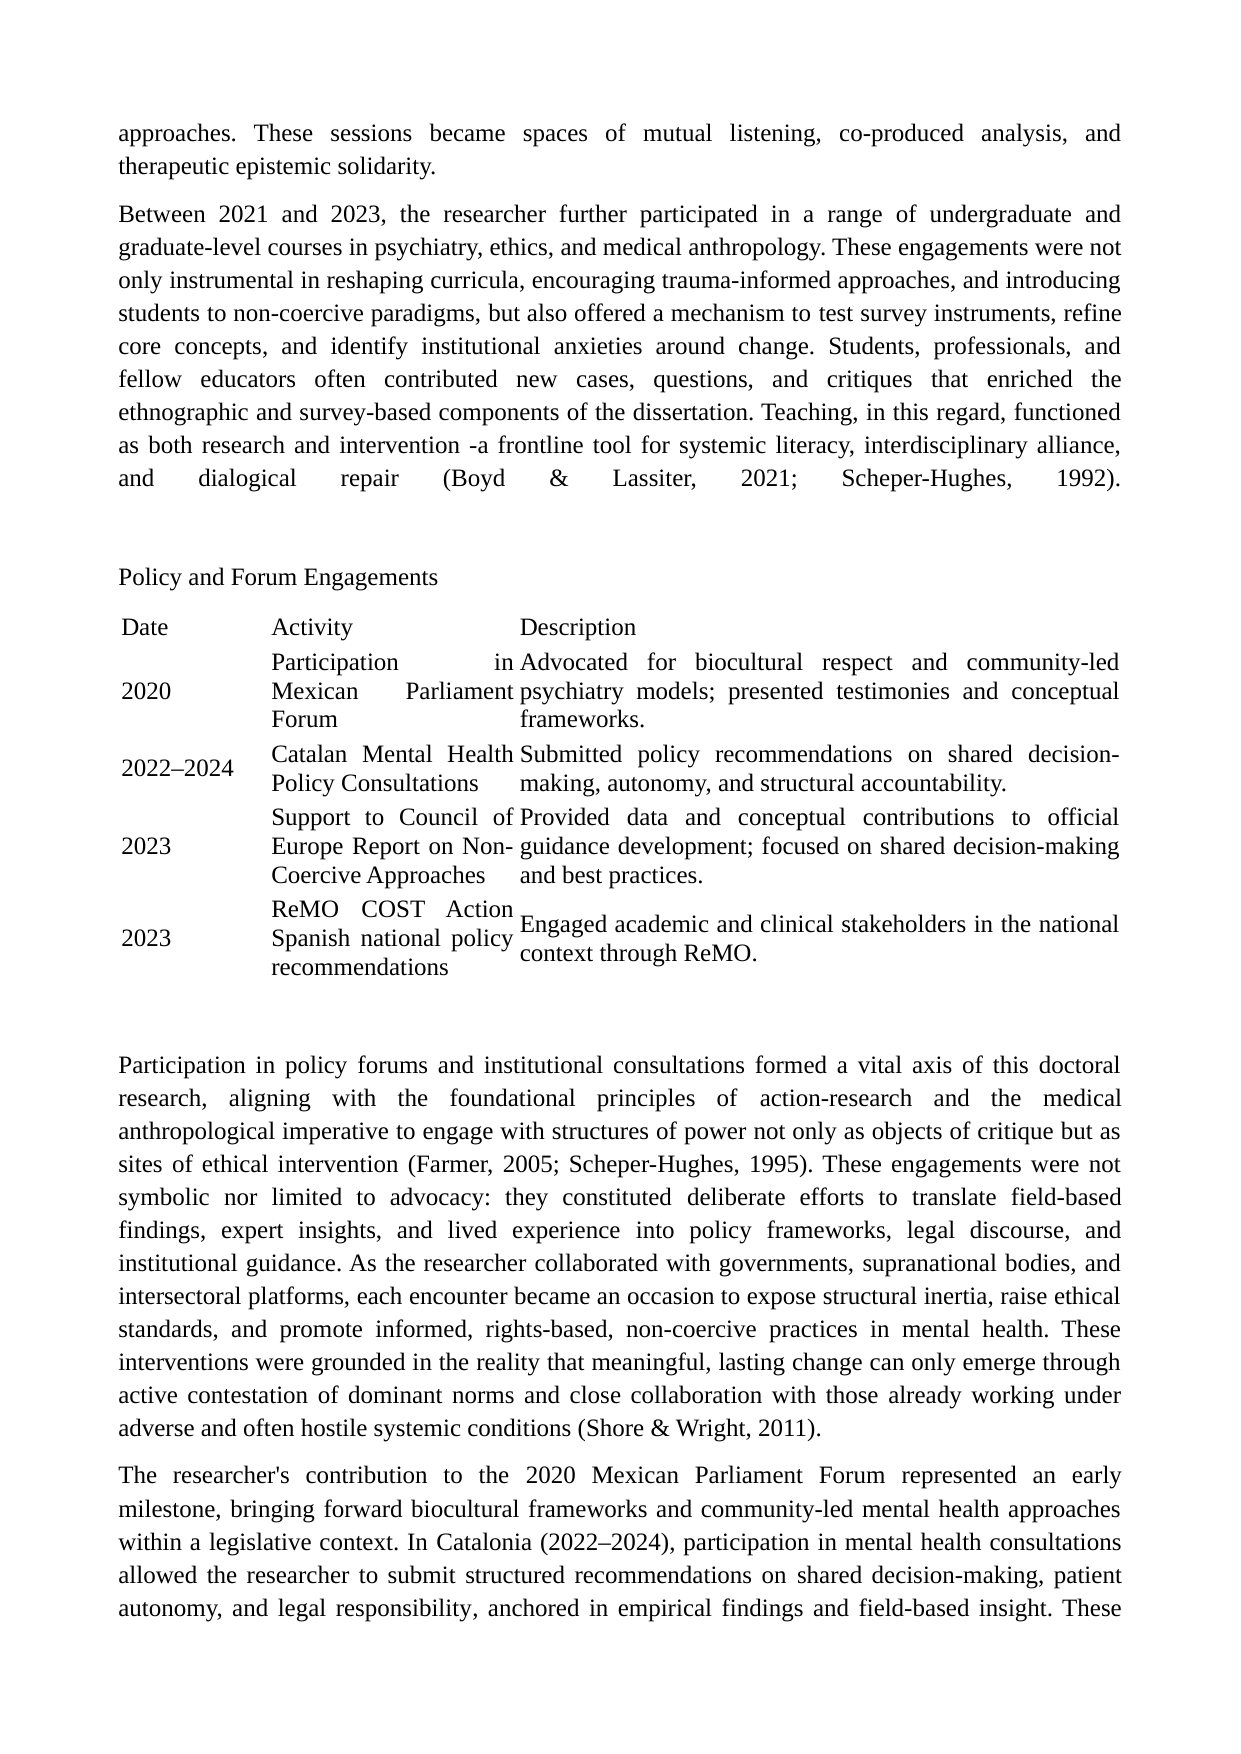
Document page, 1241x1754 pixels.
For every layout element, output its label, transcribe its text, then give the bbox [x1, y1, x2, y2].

table_cell Provided data and conceptual contributions to official guidance development; focused on shared decision-making and best practices. [517, 800, 1123, 892]
text The researcher's contribution to the 2020 Mexican Parliament Forum represented an early milestone, bringing forward biocultural frameworks and community-led mental health approaches within a legislative context. In Catalonia (2022–2024), participation in mental health consultations allowed the researcher to submit structured recommendations on shared decision-making, patient autonomy, and legal responsibility, anchored in empirical findings and field-based insight. These [118, 1461, 1122, 1621]
table_cell 2020 [118, 644, 268, 736]
table_header Activity [268, 610, 517, 644]
table_cell 2023 [118, 800, 268, 892]
table_cell 2023 [118, 892, 268, 984]
table_cell 2022–2024 [118, 736, 268, 799]
table_cell Support to Council of Europe Report on Non-Coercive Approaches [268, 800, 517, 892]
text Participation in policy forums and institutional consultations formed a vital axis of this doctoral research, aligning with the foundational principles of action-research and the medical anthropological imperative to engage with structures of power not only as objects of critique but as sites of ethical intervention (Farmer, 2005; Scheper-Hughes, 1995). These engagements were not symbolic nor limited to advocacy: they constituted deliberate efforts to translate field-based findings, expert insights, and lived experience into policy frameworks, legal discourse, and institutional guidance. As the researcher collaborated with governments, supranational bodies, and intersectoral platforms, each encounter became an occasion to expose structural inertia, raise ethical standards, and promote informed, rights-based, non-coercive practices in mental health. These interventions were grounded in the reality that meaningful, lasting change can only emerge through active contestation of dominant norms and close collaboration with those already working under adverse and often hostile systemic conditions (Shore & Wright, 2011). [118, 984, 1122, 1442]
table_cell ReMO COST Action Spanish national policy recommendations [268, 892, 517, 984]
text approaches. These sessions became spaces of mutual listening, co-produced analysis, and therapeutic epistemic solidarity. [118, 118, 1122, 180]
table_header Date [118, 610, 268, 644]
table_cell Catalan Mental Health Policy Consultations [268, 736, 517, 799]
table_cell Submitted policy recommendations on shared decision-making, autonomy, and structural accountability. [517, 736, 1123, 799]
text Between 2021 and 2023, the researcher further participated in a range of undergraduate and graduate-level courses in psychiatry, ethics, and medical anthropology. These engagements were not only instrumental in reshaping curricula, encouraging trauma-informed approaches, and introducing students to non-coercive paradigms, but also offered a mechanism to test survey instruments, refine core concepts, and identify institutional anxieties around change. Students, professionals, and fellow educators often contributed new cases, questions, and critiques that enriched the ethnographic and survey-based components of the dissertation. Teaching, in this regard, functioned as both research and intervention -a frontline tool for systemic literacy, interdisciplinary alliance, and dialogical repair (Boyd & Lassiter, 2021; Scheper-Hughes, 1992). Policy and Forum Engagements [118, 199, 1122, 591]
table_header Description [517, 610, 1123, 644]
table_cell Participation in Mexican Parliament Forum [268, 644, 517, 736]
table_cell Engaged academic and clinical stakeholders in the national context through ReMO. [517, 892, 1123, 984]
table_cell Advocated for biocultural respect and community-led psychiatry models; presented testimonies and conceptual frameworks. [517, 644, 1123, 736]
